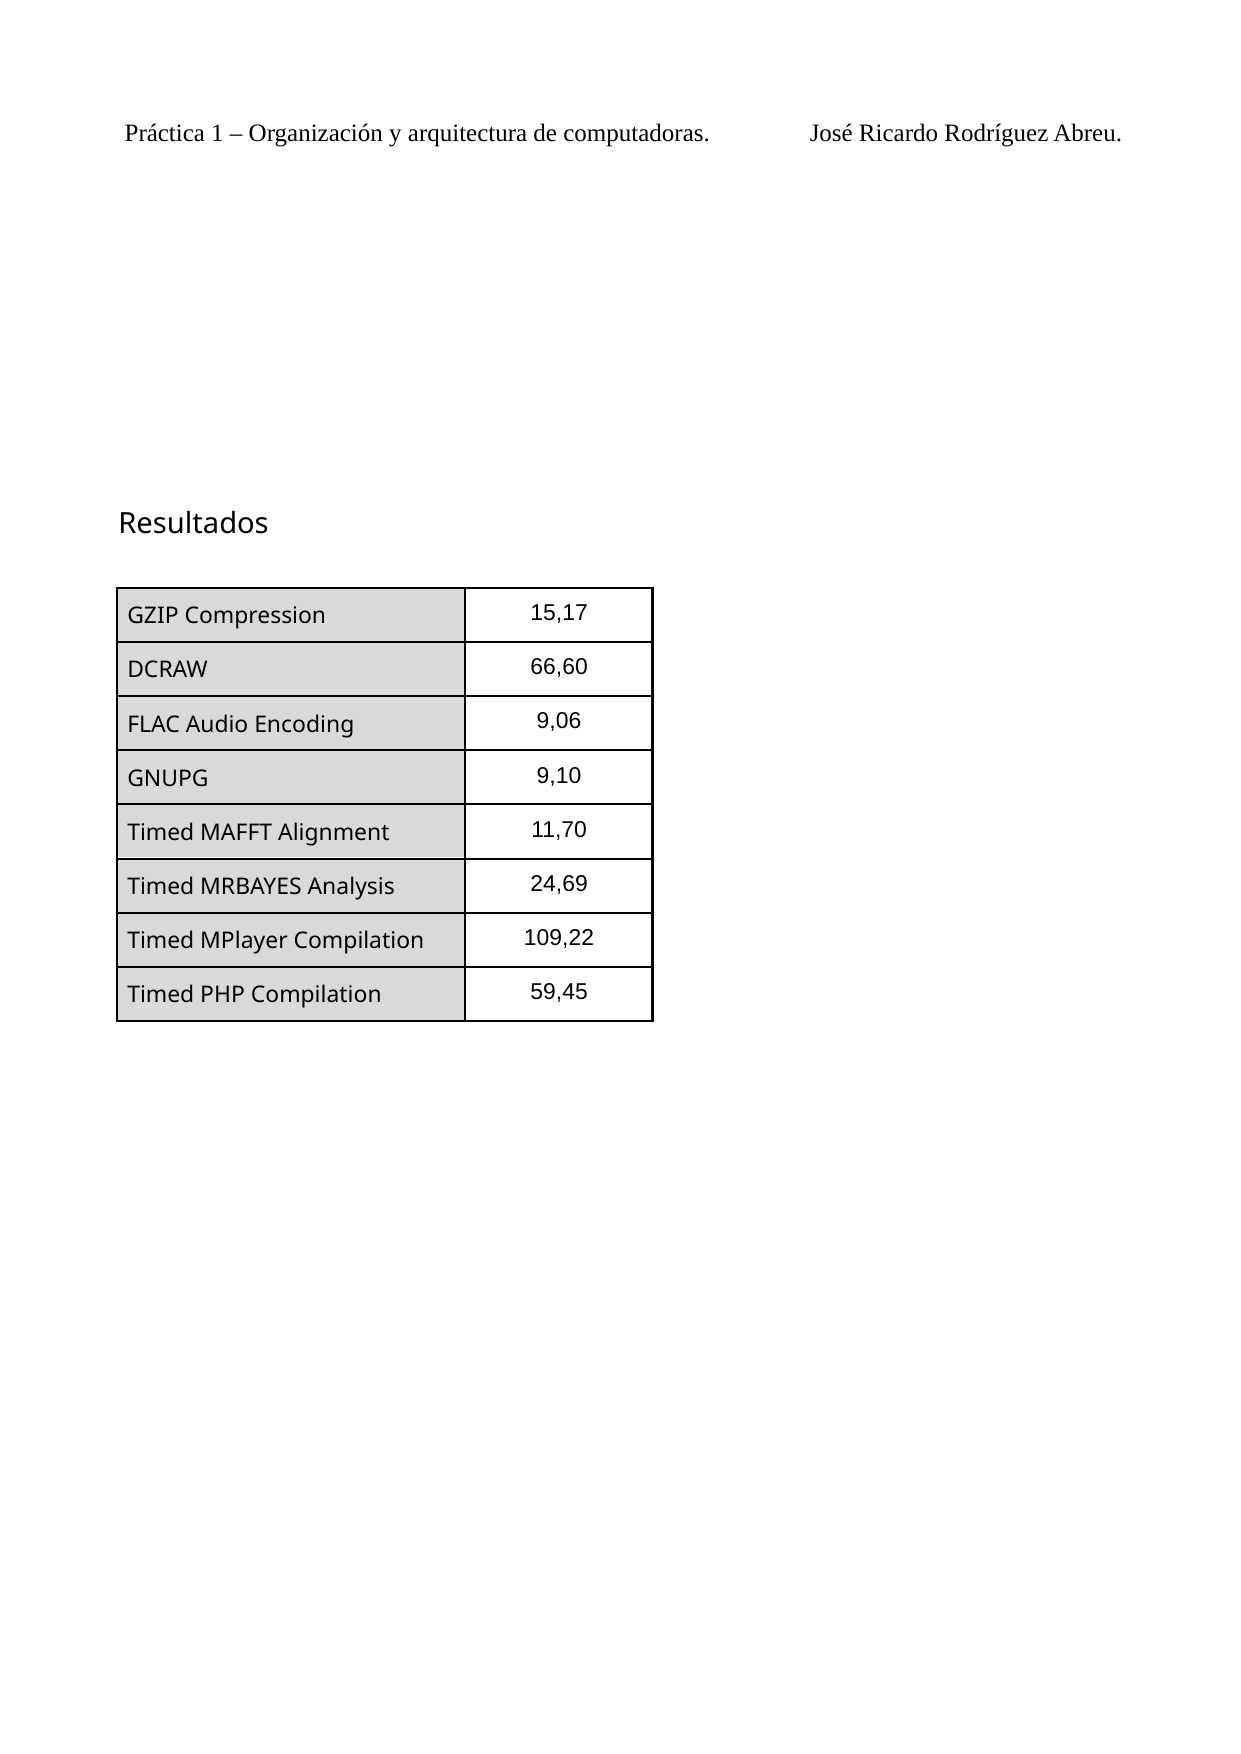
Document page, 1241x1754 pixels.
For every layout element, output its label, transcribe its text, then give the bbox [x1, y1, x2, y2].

table_cell 109,22 [466, 914, 651, 966]
table_cell Timed PHP Compilation [118, 968, 464, 1020]
table_cell 9,06 [466, 697, 651, 749]
table_cell Timed MAFFT Alignment [118, 805, 464, 857]
table_cell 11,70 [466, 805, 651, 857]
table_header 15,17 [466, 589, 651, 641]
table_cell 66,60 [466, 643, 651, 695]
table_cell Timed MPlayer Compilation [118, 914, 464, 966]
text Resultados [118, 502, 1122, 542]
table_cell 24,69 [466, 860, 651, 912]
table_cell 59,45 [466, 968, 651, 1020]
table_cell 9,10 [466, 751, 651, 803]
table_header GZIP Compression [118, 589, 464, 641]
table_cell GNUPG [118, 751, 464, 803]
table_cell FLAC Audio Encoding [118, 697, 464, 749]
table_cell DCRAW [118, 643, 464, 695]
table_cell Timed MRBAYES Analysis [118, 860, 464, 912]
